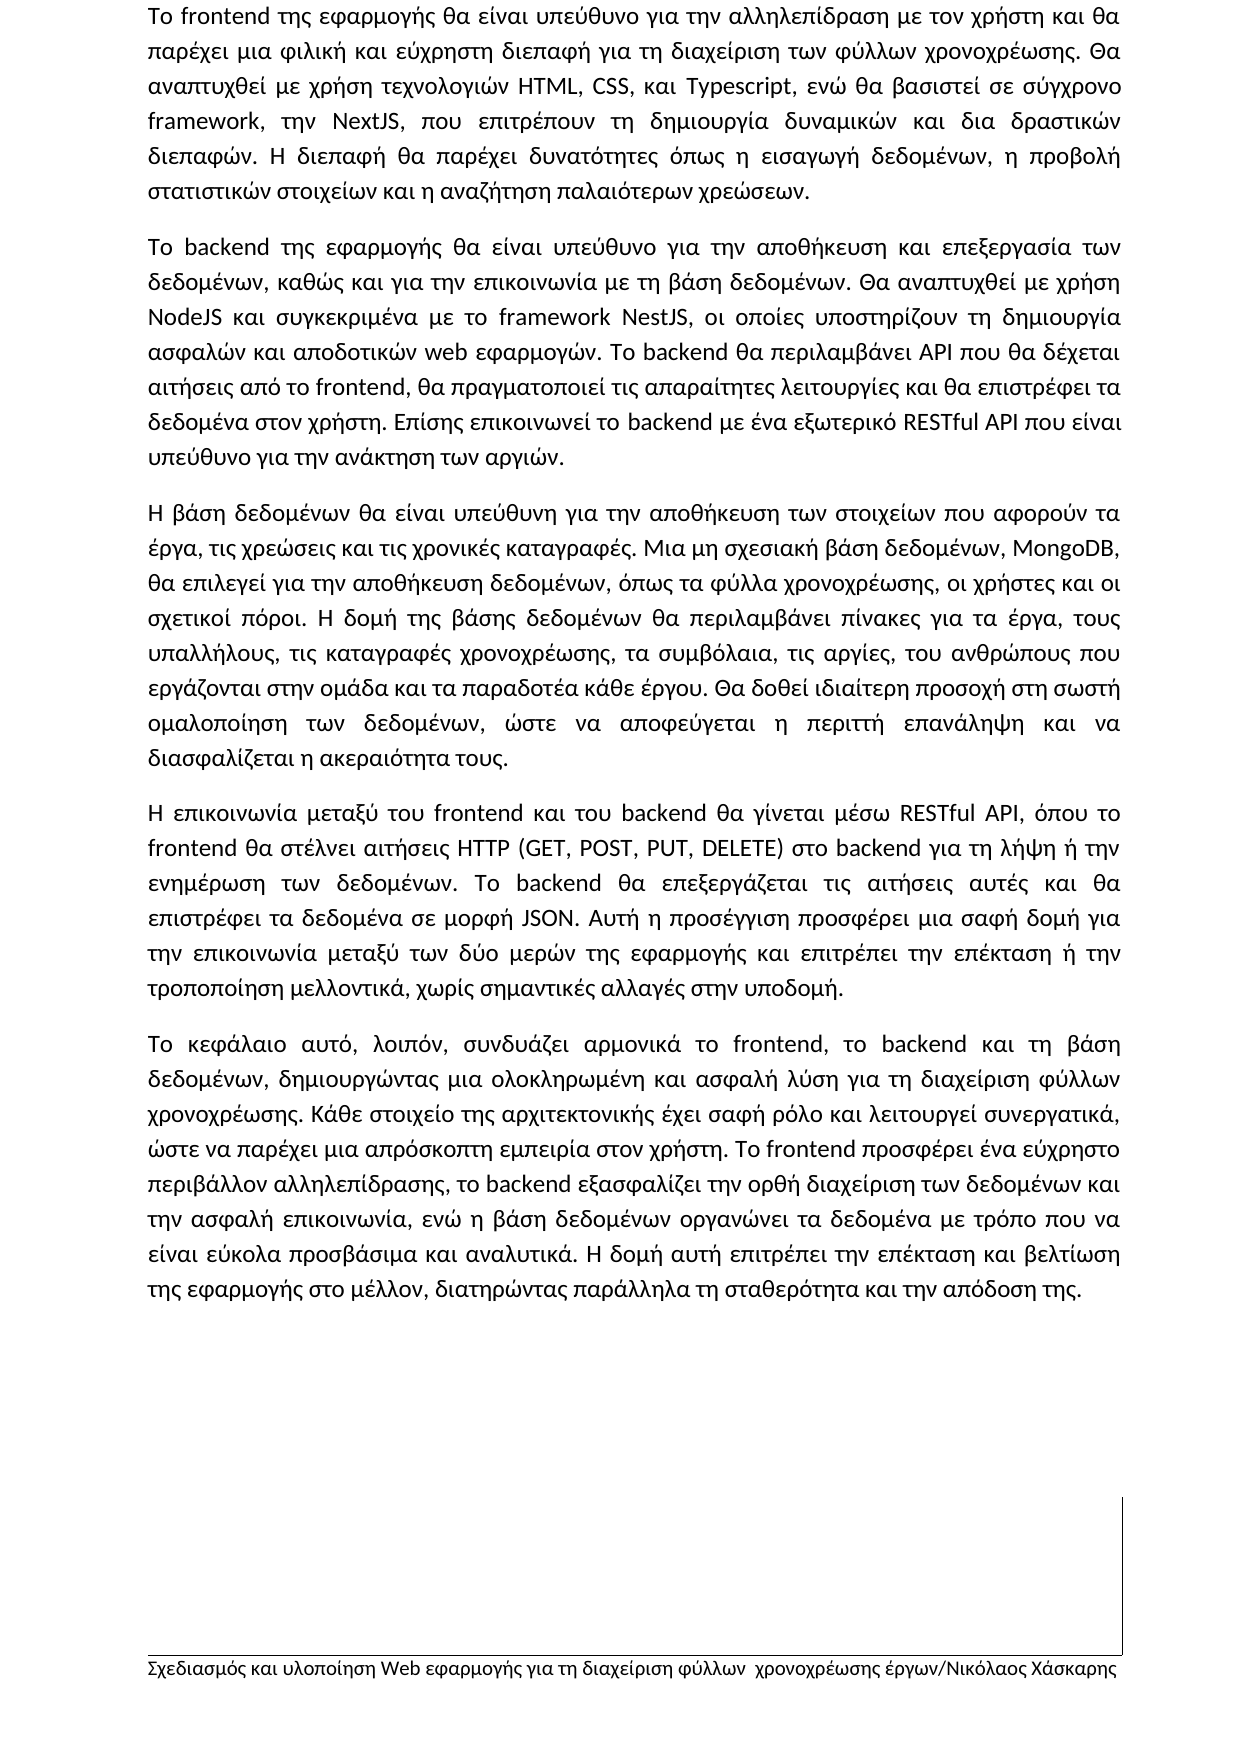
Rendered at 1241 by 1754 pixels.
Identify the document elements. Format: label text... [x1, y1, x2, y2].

text Το backend της εφαρμογής θα είναι υπεύθυνο για την αποθήκευση και επεξεργασία των δεδομένων, καθώς και για την επικοινωνία με τη βάση δεδομένων. Θα αναπτυχθεί με χρήση NodeJS και συγκεκριμένα με το framework NestJS, οι οποίες υποστηρίζουν τη δημιουργία ασφαλών και αποδοτικών web εφαρμογών. Το backend θα περιλαμβάνει API που θα δέχεται αιτήσεις από το frontend, θα πραγματοποιεί τις απαραίτητες λειτουργίες και θα επιστρέφει τα δεδομένα στον χρήστη. Επίσης επικοινωνεί το backend με ένα εξωτερικό RESTful API που είναι υπεύθυνο για την ανάκτηση των αργιών. [148, 231, 1122, 471]
text Το κεφάλαιο αυτό, λοιπόν, συνδυάζει αρμονικά το frontend, το backend και τη βάση δεδομένων, δημιουργώντας μια ολοκληρωμένη και ασφαλή λύση για τη διαχείριση φύλλων χρονοχρέωσης. Κάθε στοιχείο της αρχιτεκτονικής έχει σαφή ρόλο και λειτουργεί συνεργατικά, ώστε να παρέχει μια απρόσκοπτη εμπειρία στον χρήστη. Το frontend προσφέρει ένα εύχρηστο περιβάλλον αλληλεπίδρασης, το backend εξασφαλίζει την ορθή διαχείριση των δεδομένων και την ασφαλή επικοινωνία, ενώ η βάση δεδομένων οργανώνει τα δεδομένα με τρόπο που να είναι εύκολα προσβάσιμα και αναλυτικά. Η δομή αυτή επιτρέπει την επέκταση και βελτίωση της εφαρμογής στο μέλλον, διατηρώντας παράλληλα τη σταθερότητα και την απόδοση της. [148, 1028, 1122, 1304]
text Το frontend της εφαρμογής θα είναι υπεύθυνο για την αλληλεπίδραση με τον χρήστη και θα παρέχει μια φιλική και εύχρηστη διεπαφή για τη διαχείριση των φύλλων χρονοχρέωσης. Θα αναπτυχθεί με χρήση τεχνολογιών HTML, CSS, και Typescript, ενώ θα βασιστεί σε σύγχρονο framework, την NextJS, που επιτρέπουν τη δημιουργία δυναμικών και δια δραστικών διεπαφών. Η διεπαφή θα παρέχει δυνατότητες όπως η εισαγωγή δεδομένων, η προβολή στατιστικών στοιχείων και η αναζήτηση παλαιότερων χρεώσεων. [148, 0, 1122, 206]
text Η βάση δεδομένων θα είναι υπεύθυνη για την αποθήκευση των στοιχείων που αφορούν τα έργα, τις χρεώσεις και τις χρονικές καταγραφές. Μια μη σχεσιακή βάση δεδομένων, MongoDB, θα επιλεγεί για την αποθήκευση δεδομένων, όπως τα φύλλα χρονοχρέωσης, οι χρήστες και οι σχετικοί πόροι. Η δομή της βάσης δεδομένων θα περιλαμβάνει πίνακες για τα έργα, τους υπαλλήλους, τις καταγραφές χρονοχρέωσης, τα συμβόλαια, τις αργίες, του ανθρώπους που εργάζονται στην ομάδα και τα παραδοτέα κάθε έργου. Θα δοθεί ιδιαίτερη προσοχή στη σωστή ομαλοποίηση των δεδομένων, ώστε να αποφεύγεται η περιττή επανάληψη και να διασφαλίζεται η ακεραιότητα τους. [148, 497, 1122, 772]
text Η επικοινωνία μεταξύ του frontend και του backend θα γίνεται μέσω RESTful API, όπου το frontend θα στέλνει αιτήσεις HTTP (GET, POST, PUT, DELETE) στο backend για τη λήψη ή την ενημέρωση των δεδομένων. Το backend θα επεξεργάζεται τις αιτήσεις αυτές και θα επιστρέφει τα δεδομένα σε μορφή JSON. Αυτή η προσέγγιση προσφέρει μια σαφή δομή για την επικοινωνία μεταξύ των δύο μερών της εφαρμογής και επιτρέπει την επέκταση ή την τροποποίηση μελλοντικά, χωρίς σημαντικές αλλαγές στην υποδομή. [148, 797, 1122, 1003]
